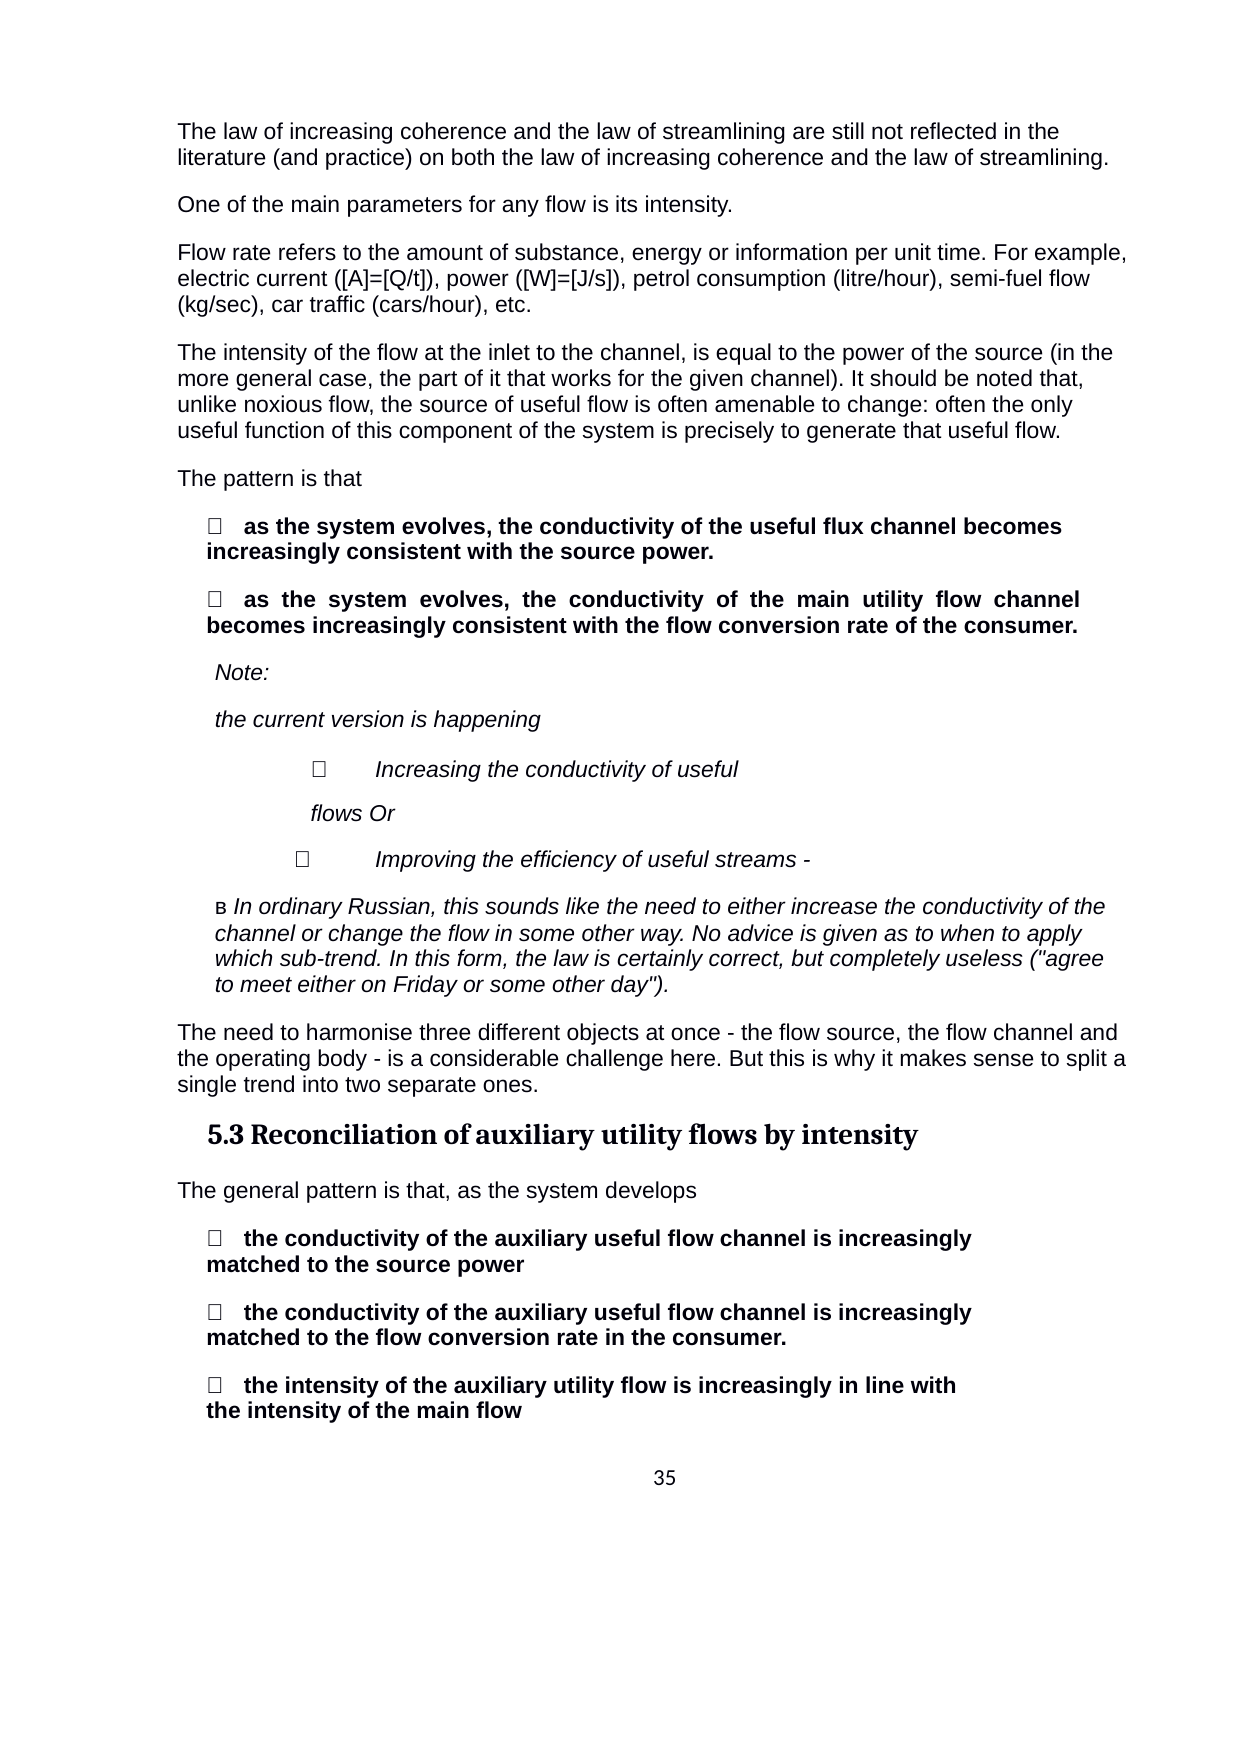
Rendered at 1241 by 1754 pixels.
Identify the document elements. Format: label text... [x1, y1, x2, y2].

text The intensity of the flow at the inlet to the channel, is equal to the power of the source (in the more general case, the part of it that works for the given channel). It should be noted that, unlike noxious flow, the source of useful flow is often amenable to change: often the only useful function of this component of the system is precisely to generate that useful flow. [177, 339, 1137, 444]
list Increasing the conductivity of useful flows Or [310, 756, 796, 826]
text The need to harmonise three different objects at once - the flow source, the flow channel and the operating body - is a considerable challenge here. But this is why it makes sense to split a single trend into two separate ones. [177, 1020, 1129, 1097]
text One of the main parameters for any flow is its intensity. [177, 191, 1150, 217]
text The law of increasing coherence and the law of streamlining are still not reflected in the literature (and practice) on both the law of increasing coherence and the law of streamlining. [177, 118, 1133, 170]
list the conductivity of the auxiliary useful flow channel is increasingly matched to the flow conversion rate in the consumer. [206, 1300, 1044, 1350]
text the current version is happening [214, 706, 1150, 732]
text 5.3 Reconciliation of auxiliary utility flows by intensity [207, 1118, 1085, 1152]
text 35 [150, 1463, 1179, 1492]
list as the system evolves, the conductivity of the main utility flow channel becomes increasingly consistent with the flow conversion rate of the consumer. [206, 587, 1081, 638]
text Flow rate refers to the amount of substance, energy or information per unit time. For example, electric current ([A]=[Q/t]), power ([W]=[J/s]), petrol consumption (litre/hour), semi-fuel flow (kg/sec), car traffic (cars/hour), etc. [177, 239, 1150, 317]
list the intensity of the auxiliary utility flow is increasingly in line with the intensity of the main flow [206, 1373, 964, 1423]
list as the system evolves, the conductivity of the useful flux channel becomes increasingly consistent with the source power. [206, 514, 1102, 564]
list Improving the efficiency of useful streams - [294, 846, 1150, 872]
list In ordinary Russian, this sounds like the need to either increase the conductivity of the channel or change the flow in some other way. No advice is given as to when to apply which sub-trend. In this form, the law is certainly correct, but completely useless ("agree to meet either on Friday or some other day"). [214, 894, 1110, 997]
list the conductivity of the auxiliary useful flow channel is increasingly matched to the source power [206, 1227, 1044, 1277]
text Note: [214, 659, 1150, 685]
text The pattern is that [177, 465, 1150, 491]
text The general pattern is that, as the system develops [177, 1177, 1150, 1204]
